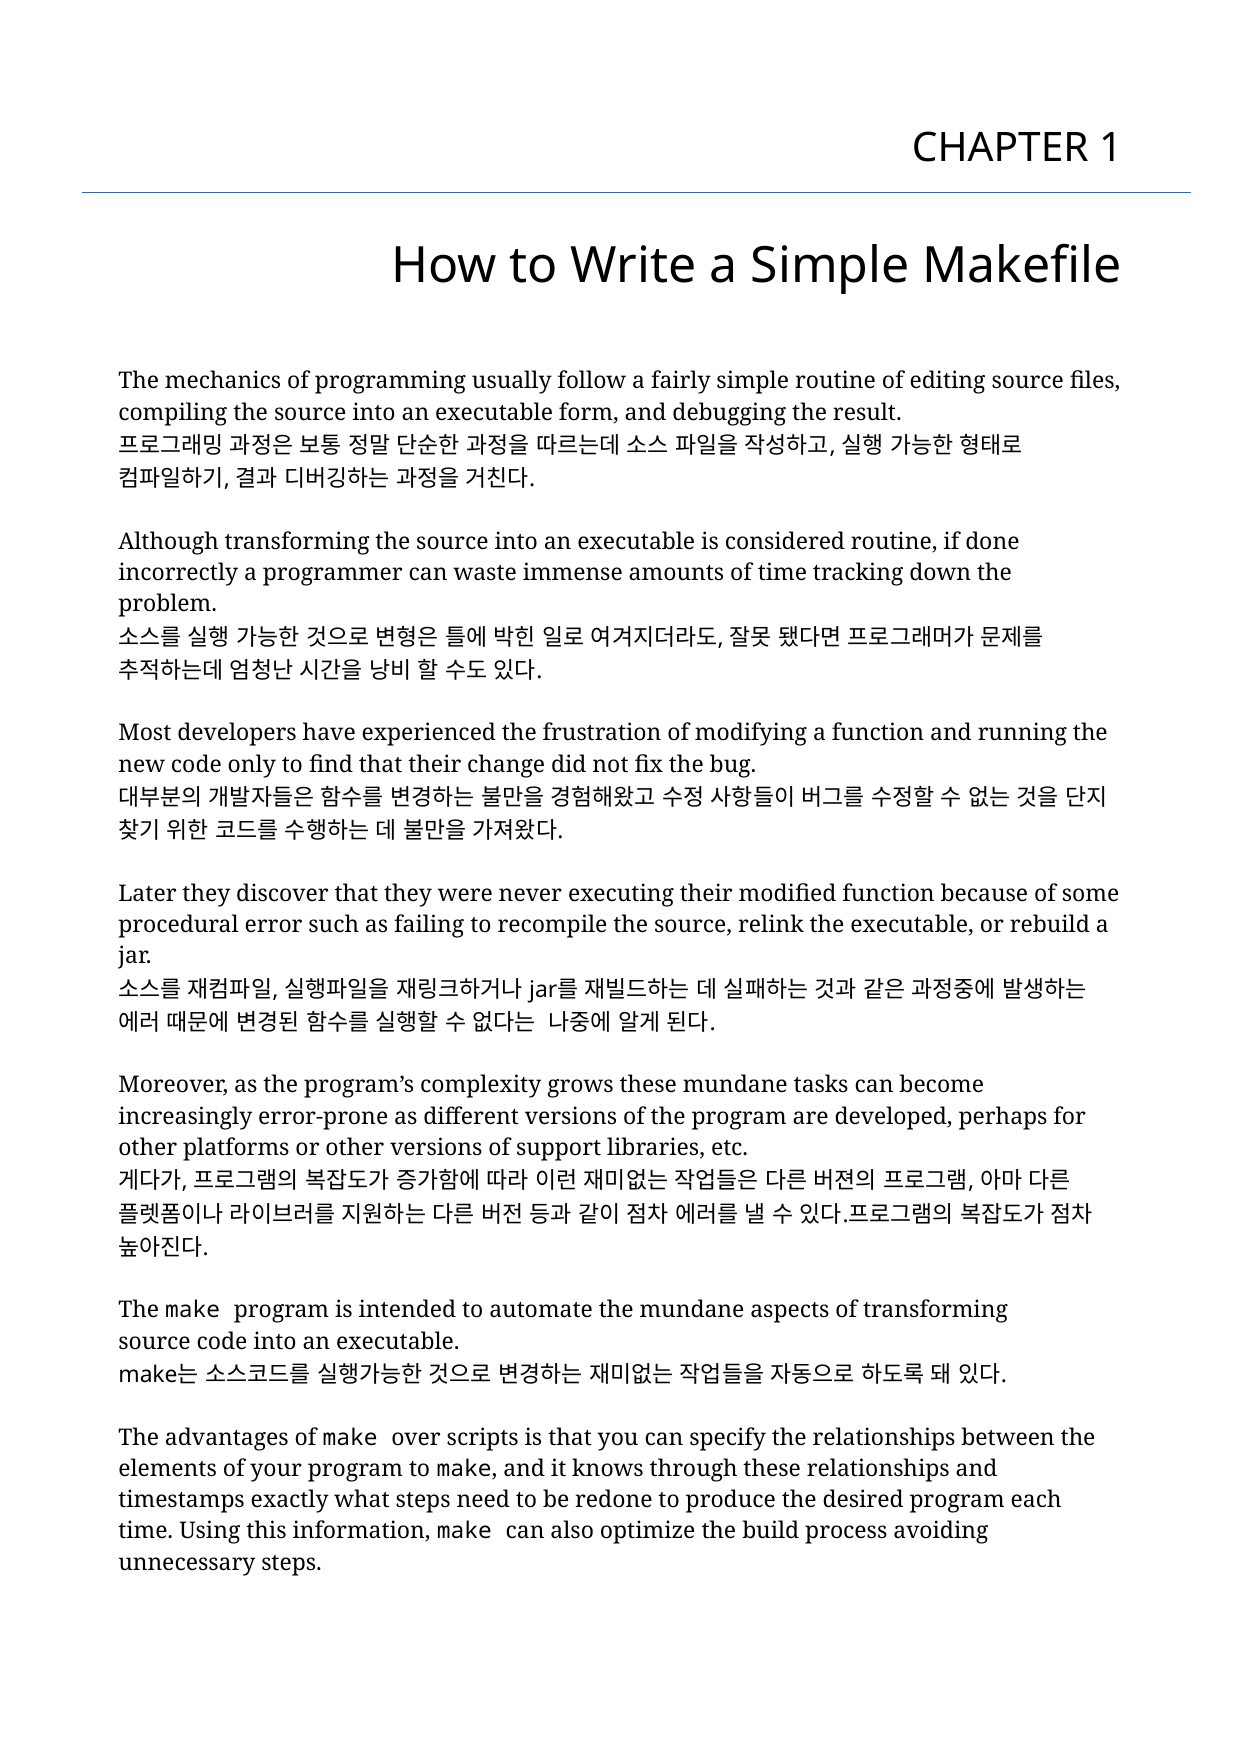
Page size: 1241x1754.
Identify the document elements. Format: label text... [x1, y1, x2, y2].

text Most developers have experienced the frustration of modifying a function and running the new code only to find that their change did not fix the bug. [118, 716, 1122, 779]
text The advantages of make over scripts is that you can specify the relationships between the elements of your program to make, and it knows through these relationships and timestamps exactly what steps need to be redone to produce the desired program each time. Using this information, make can also optimize the build process avoiding unnecessary steps. [118, 1420, 1122, 1577]
text make는 소스코드를 실행가능한 것으로 변경하는 재미없는 작업들을 자동으로 하도록 돼 있다. [118, 1356, 1122, 1389]
text 대부분의 개발자들은 함수를 변경하는 불만을 경험해왔고 수정 사항들이 버그를 수정할 수 없는 것을 단지 찾기 위한 코드를 수행하는 데 불만을 가져왔다. [118, 779, 1122, 845]
text The make program is intended to automate the mundane aspects of transforming [118, 1293, 1122, 1324]
text source code into an executable. [118, 1324, 1122, 1356]
text 게다가, 프로그램의 복잡도가 증가함에 따라 이런 재미없는 작업들은 다른 버젼의 프로그램, 아마 다른 플렛폼이나 라이브러를 지원하는 다른 버전 등과 같이 점차 에러를 낼 수 있다.프로그램의 복잡도가 점차 높아진다. [118, 1162, 1122, 1262]
text 소스를 재컴파일, 실행파일을 재링크하거나 jar를 재빌드하는 데 실패하는 것과 같은 과정중에 발생하는 에러 때문에 변경된 함수를 실행할 수 없다는 나중에 알게 된다. [118, 970, 1122, 1037]
text Although transforming the source into an executable is considered routine, if done [118, 525, 1122, 556]
text How to Write a Simple Makefile [118, 229, 1122, 297]
text Moreover, as the program’s complexity grows these mundane tasks can become increasingly error-prone as different versions of the program are developed, perhaps for other platforms or other versions of support libraries, etc. [118, 1068, 1122, 1162]
text 프로그래밍 과정은 보통 정말 단순한 과정을 따르는데 소스 파일을 작성하고, 실행 가능한 형태로 컴파일하기, 결과 디버깅하는 과정을 거친다. [118, 427, 1122, 493]
text The mechanics of programming usually follow a fairly simple routine of editing source files, compiling the source into an executable form, and debugging the result. [118, 364, 1122, 427]
text CHAPTER 1 [118, 118, 1122, 173]
text 소스를 실행 가능한 것으로 변형은 틀에 박힌 일로 여겨지더라도, 잘못 됐다면 프로그래머가 문제를 추적하는데 엄청난 시간을 낭비 할 수도 있다. [118, 618, 1122, 685]
text incorrectly a programmer can waste immense amounts of time tracking down the [118, 556, 1122, 587]
text problem. [118, 587, 1122, 618]
text Later they discover that they were never executing their modified function because of some procedural error such as failing to recompile the source, relink the executable, or rebuild a jar. [118, 877, 1122, 970]
